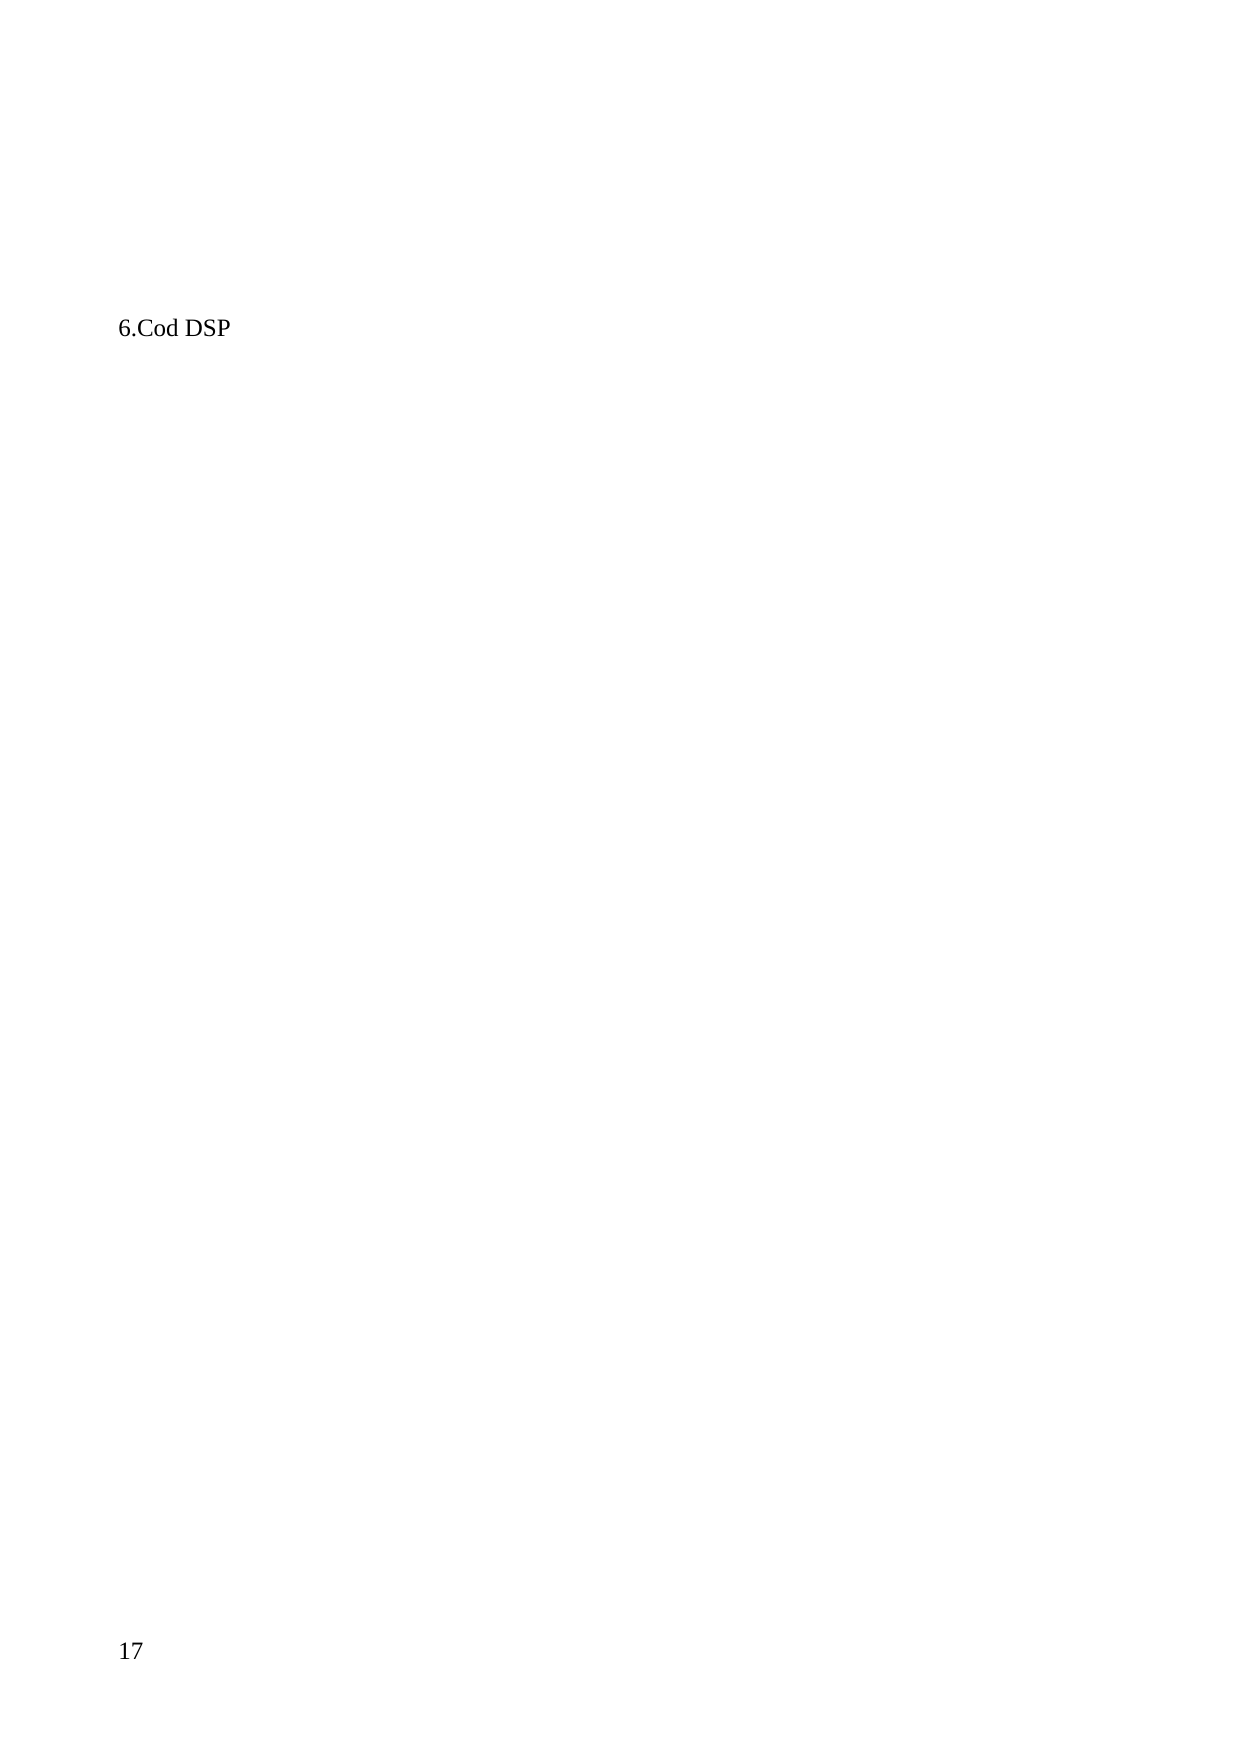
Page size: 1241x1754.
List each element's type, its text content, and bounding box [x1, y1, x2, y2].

text 6.Cod DSP [118, 313, 1122, 342]
